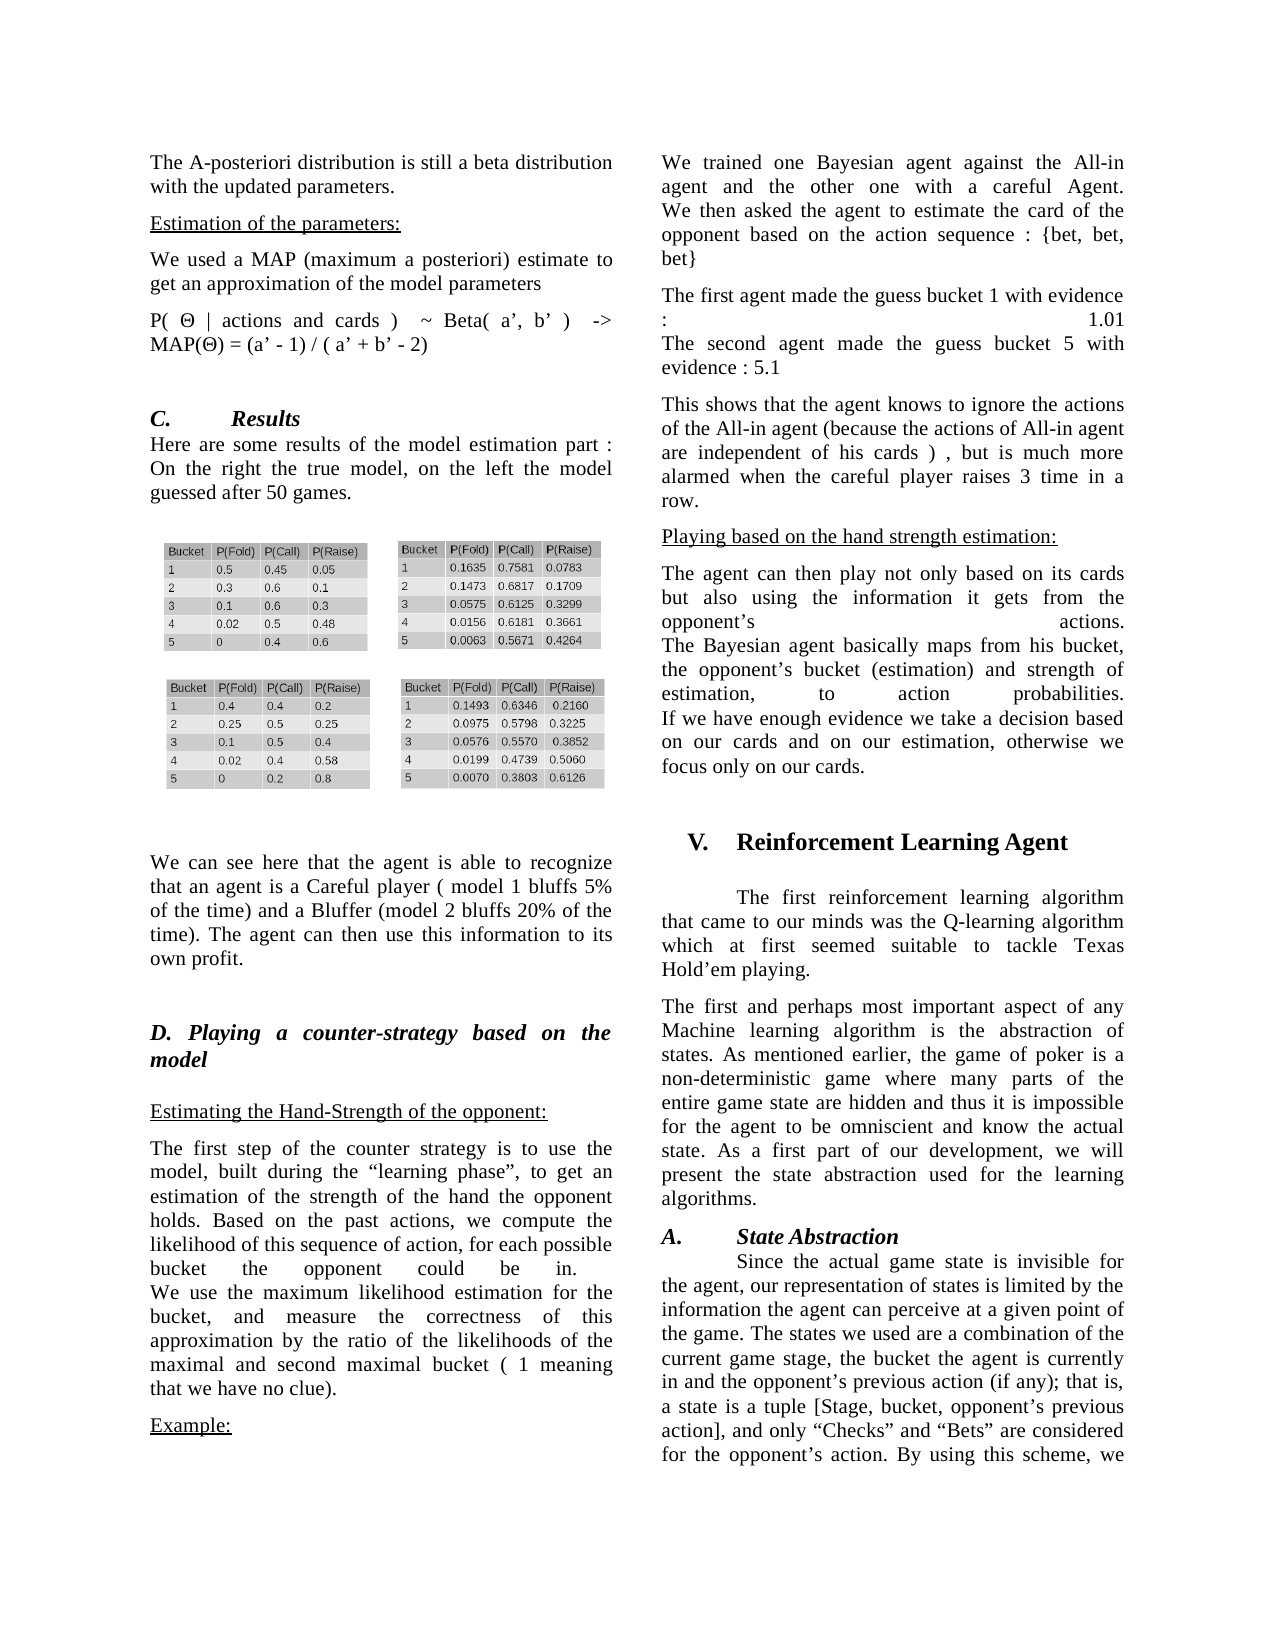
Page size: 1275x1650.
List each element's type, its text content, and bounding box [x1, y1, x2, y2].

text The A-posteriori distribution is still a beta distribution with the updated parameters. [150, 150, 613, 198]
text This shows that the agent knows to ignore the actions of the All-in agent (because the actions of All-in agent are independent of his cards ) , but is much more alarmed when the careful player raises 3 time in a row. [661, 392, 1125, 512]
subtitle A. State Abstraction [661, 1222, 1125, 1249]
text The first agent made the guess bucket 1 with evidence : 1.01 The second agent made the guess bucket 5 with evidence : 5.1 [661, 283, 1125, 379]
text We can see here that the agent is able to recognize that an agent is a Careful player ( model 1 bluffs 5% of the time) and a Bluffer (model 2 bluffs 20% of the time). The agent can then use this information to its own profit. [150, 850, 613, 970]
text Example: [150, 1412, 613, 1437]
text Here are some results of the model estimation part : On the right the true model, on the left the model guessed after 50 games. [150, 432, 613, 504]
text We used a MAP (maximum a posteriori) estimate to get an approximation of the model parameters [150, 247, 613, 295]
text P( Θ | actions and cards ) ~ Beta( a’, b’ ) -> MAP(Θ) = (a’ - 1) / ( a’ + b’ - 2) [150, 308, 613, 356]
text The first reinforcement learning algorithm that came to our minds was the Q-learning algorithm which at first seemed suitable to tackle Texas Hold’em playing. [661, 885, 1125, 981]
text The agent can then play not only based on its cards but also using the information it gets from the opponent’s actions. The Bayesian agent basically maps from his bucket, the opponent’s bucket (estimation) and strength of estimation, to action probabilities. If we have enough evidence we take a decision based on our cards and on our estimation, otherwise we focus only on our cards. [661, 561, 1125, 777]
subtitle C. Results [150, 405, 613, 432]
text Estimation of the parameters: [150, 211, 613, 235]
text We trained one Bayesian agent against the All-in agent and the other one with a careful Agent. We then asked the agent to estimate the card of the opponent based on the action sequence : {bet, bet, bet} [661, 150, 1125, 270]
text Playing based on the hand strength estimation: [661, 524, 1125, 548]
subtitle Reinforcement Learning Agent [661, 827, 1125, 856]
text The first step of the counter strategy is to use the model, built during the “learning phase”, to get an estimation of the strength of the hand the opponent holds. Based on the past actions, we compute the likelihood of this sequence of action, for each possible bucket the opponent could be in. We use the maximum likelihood estimation for the bucket, and measure the correctness of this approximation by the ratio of the likelihoods of the maximal and second maximal bucket ( 1 meaning that we have no clue). [150, 1135, 613, 1400]
picture [150, 533, 620, 801]
text Estimating the Hand-Strength of the opponent: [150, 1099, 613, 1123]
subtitle D. Playing a counter-strategy based on the model [150, 1019, 613, 1072]
text Since the actual game state is invisible for the agent, our representation of states is limited by the information the agent can perceive at a given point of the game. The states we used are a combination of the current game stage, the bucket the agent is currently in and the opponent’s previous action (if any); that is, a state is a tuple [Stage, bucket, opponent’s previous action], and only “Checks” and “Bets” are considered for the opponent’s action. By using this scheme, we [661, 1249, 1125, 1466]
text The first and perhaps most important aspect of any Machine learning algorithm is the abstraction of states. As mentioned earlier, the game of poker is a non-deterministic game where many parts of the entire game state are hidden and thus it is impossible for the agent to be omniscient and know the actual state. As a first part of our development, we will present the state abstraction used for the learning algorithms. [661, 993, 1125, 1210]
